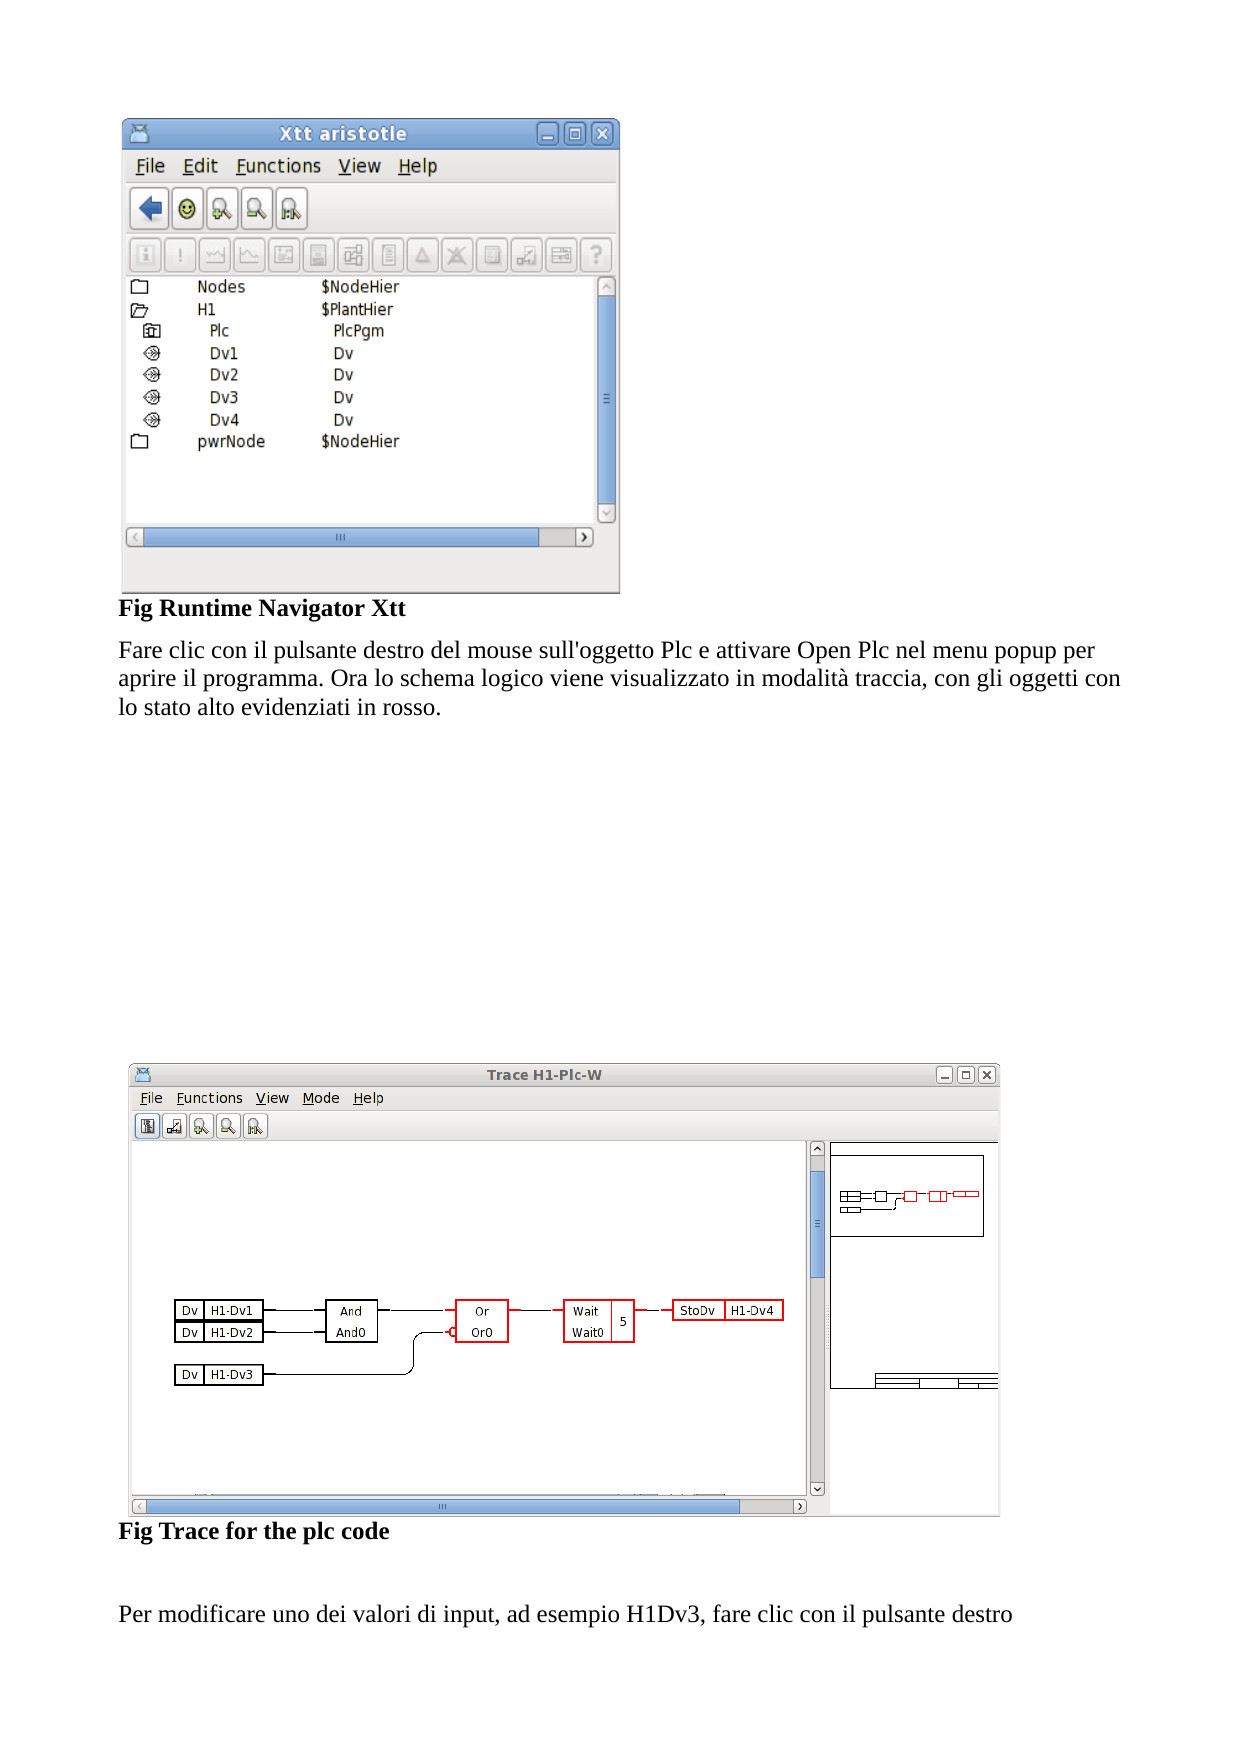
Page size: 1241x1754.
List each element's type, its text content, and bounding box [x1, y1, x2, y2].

text Fig Trace for the plc code [118, 1063, 1122, 1545]
picture [128, 1063, 1001, 1517]
text Per modificare uno dei valori di input, ad esempio H1Dv3, fare clic con il pulsante destro [118, 1599, 1122, 1628]
picture [121, 118, 621, 594]
text Fig Runtime Navigator Xtt [118, 118, 1122, 622]
text Fare clic con il pulsante destro del mouse sull'oggetto Plc e attivare Open Plc nel menu popup per aprire il programma. Ora lo schema logico viene visualizzato in modalità traccia, con gli oggetti con lo stato alto evidenziati in rosso. [118, 635, 1122, 721]
